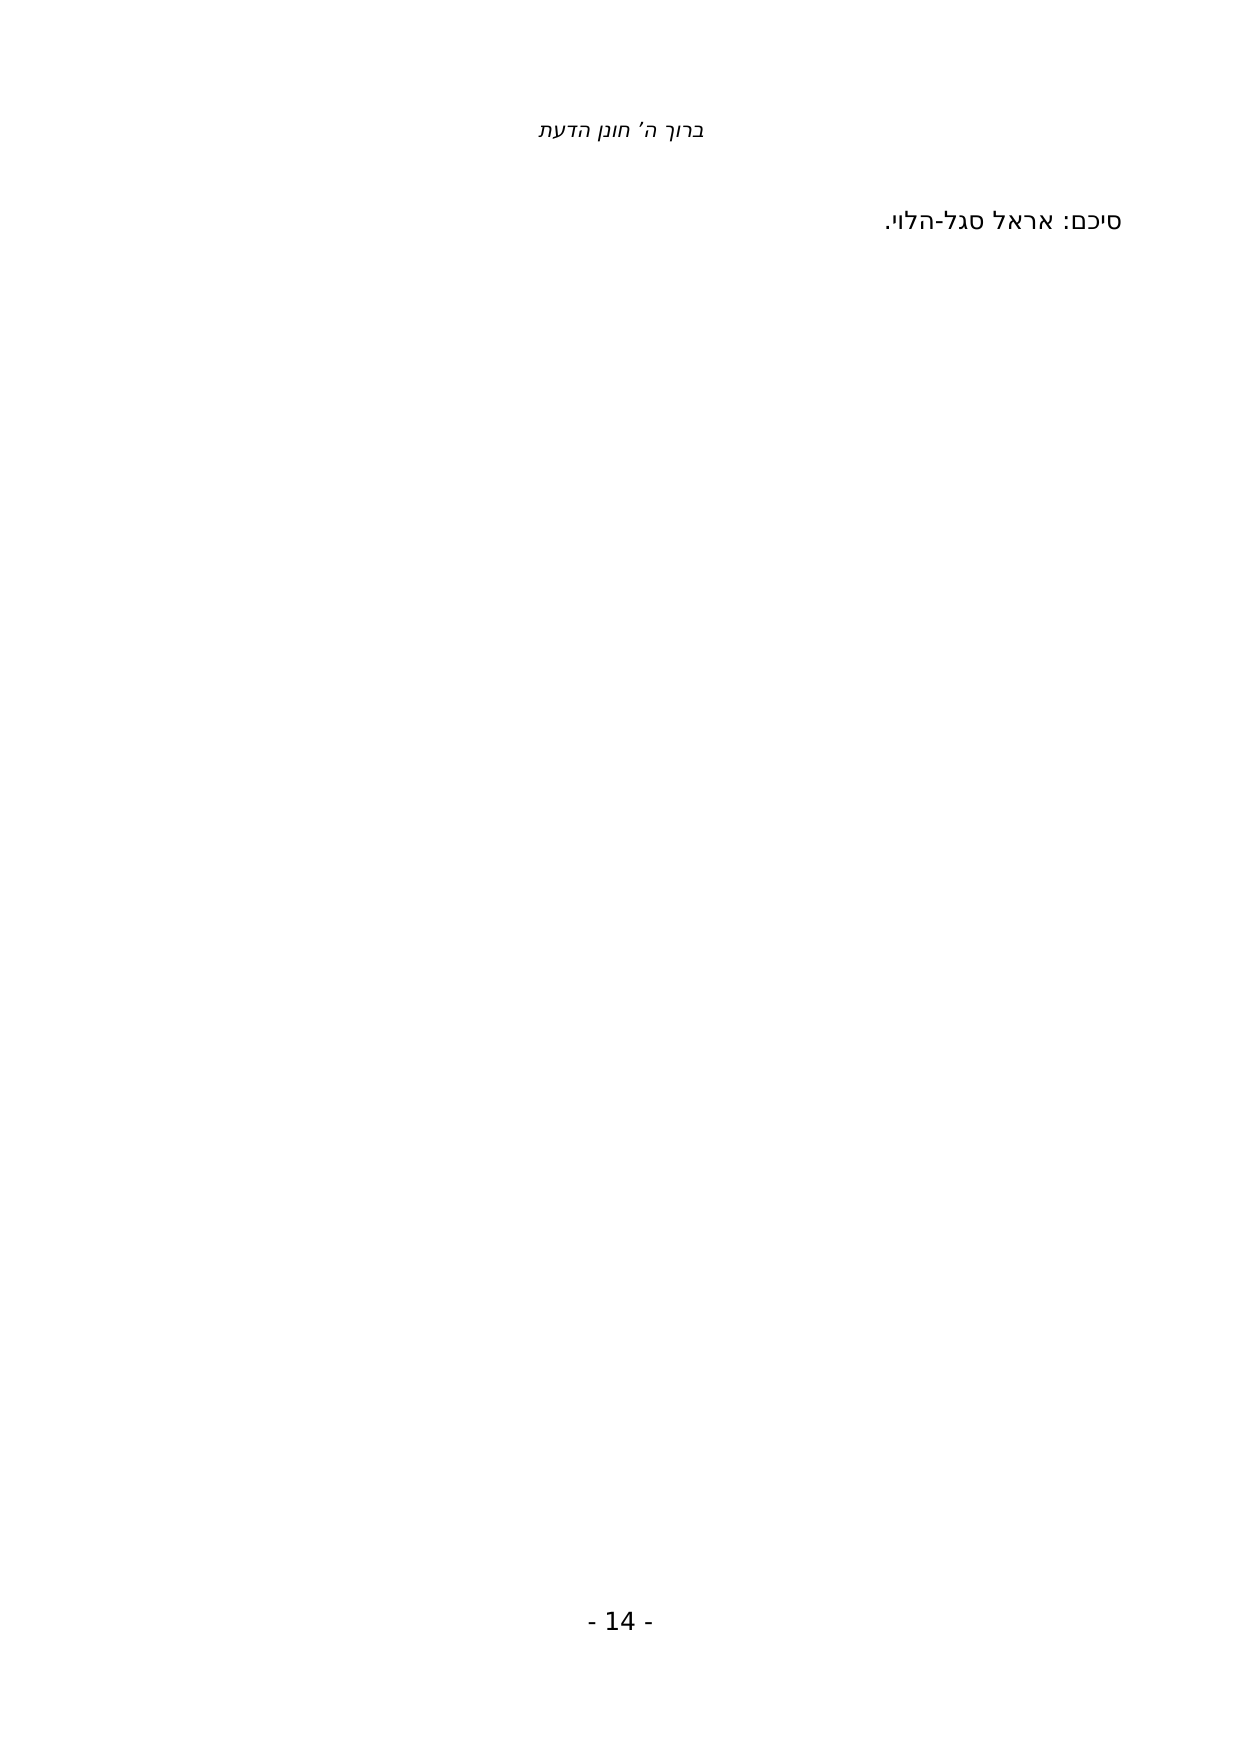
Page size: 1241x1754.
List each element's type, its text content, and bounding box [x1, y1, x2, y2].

text סיכם: אראל סגל-הלוי. [118, 206, 1122, 235]
